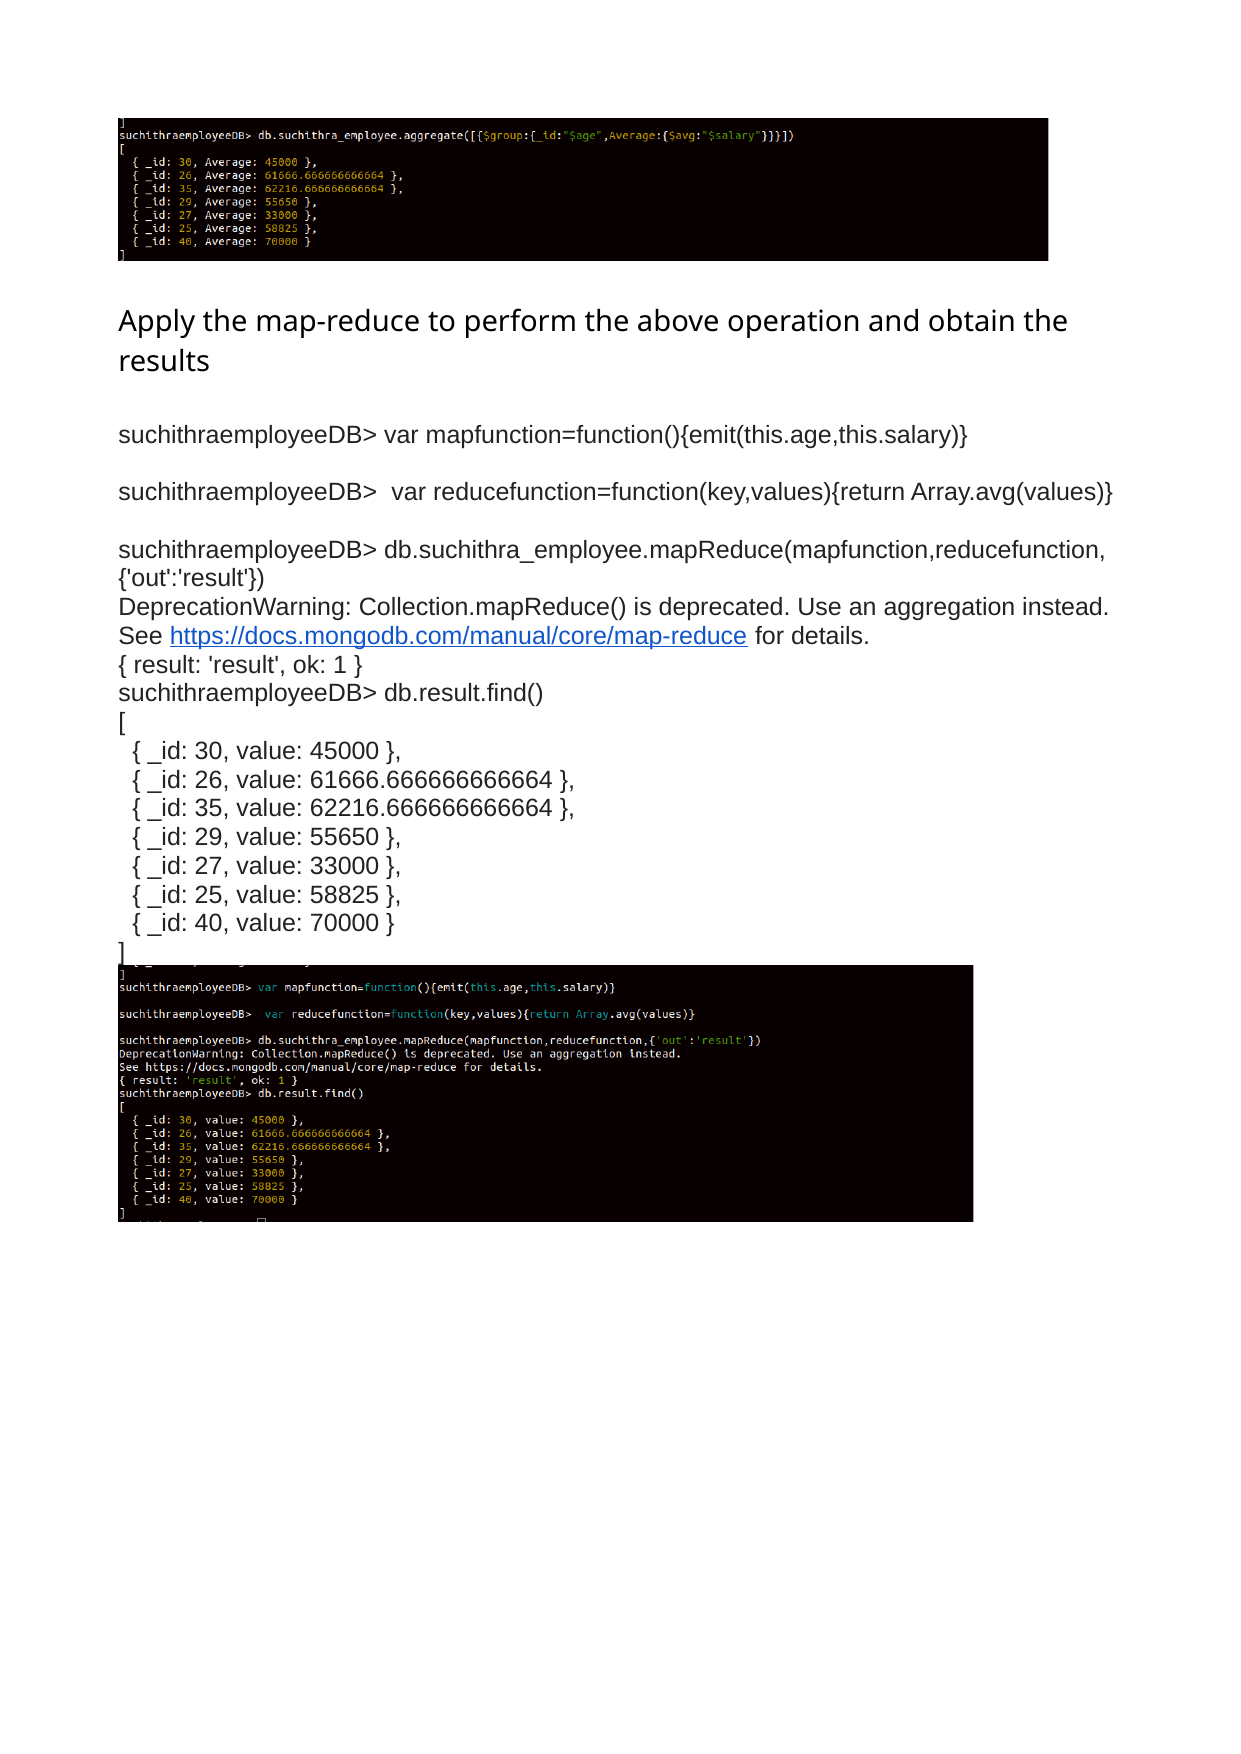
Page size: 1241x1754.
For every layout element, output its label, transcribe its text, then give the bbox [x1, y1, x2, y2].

text Apply the map-reduce to perform the above operation and obtain the results [118, 301, 1122, 380]
text suchithraemployeeDB> var mapfunction=function(){emit(this.age,this.salary)} suchithraemployeeDB> var reducefunction=function(key,values){return Array.avg(values)} suchithraemployeeDB> db.suchithra_employee.mapReduce(mapfunction,reducefunction,{'out':'result'}) DeprecationWarning: Collection.mapReduce() is deprecated. Use an aggregation instead. See https://docs.mongodb.com/manual/core/map-reduce for details. { result: 'result', ok: 1 } suchithraemployeeDB> db.result.find() [ { _id: 30, value: 45000 }, { _id: 26, value: 61666.666666666664 }, { _id: 35, value: 62216.666666666664 }, { _id: 29, value: 55650 }, { _id: 27, value: 33000 }, { _id: 25, value: 58825 }, { _id: 40, value: 70000 } ] [118, 419, 1122, 966]
